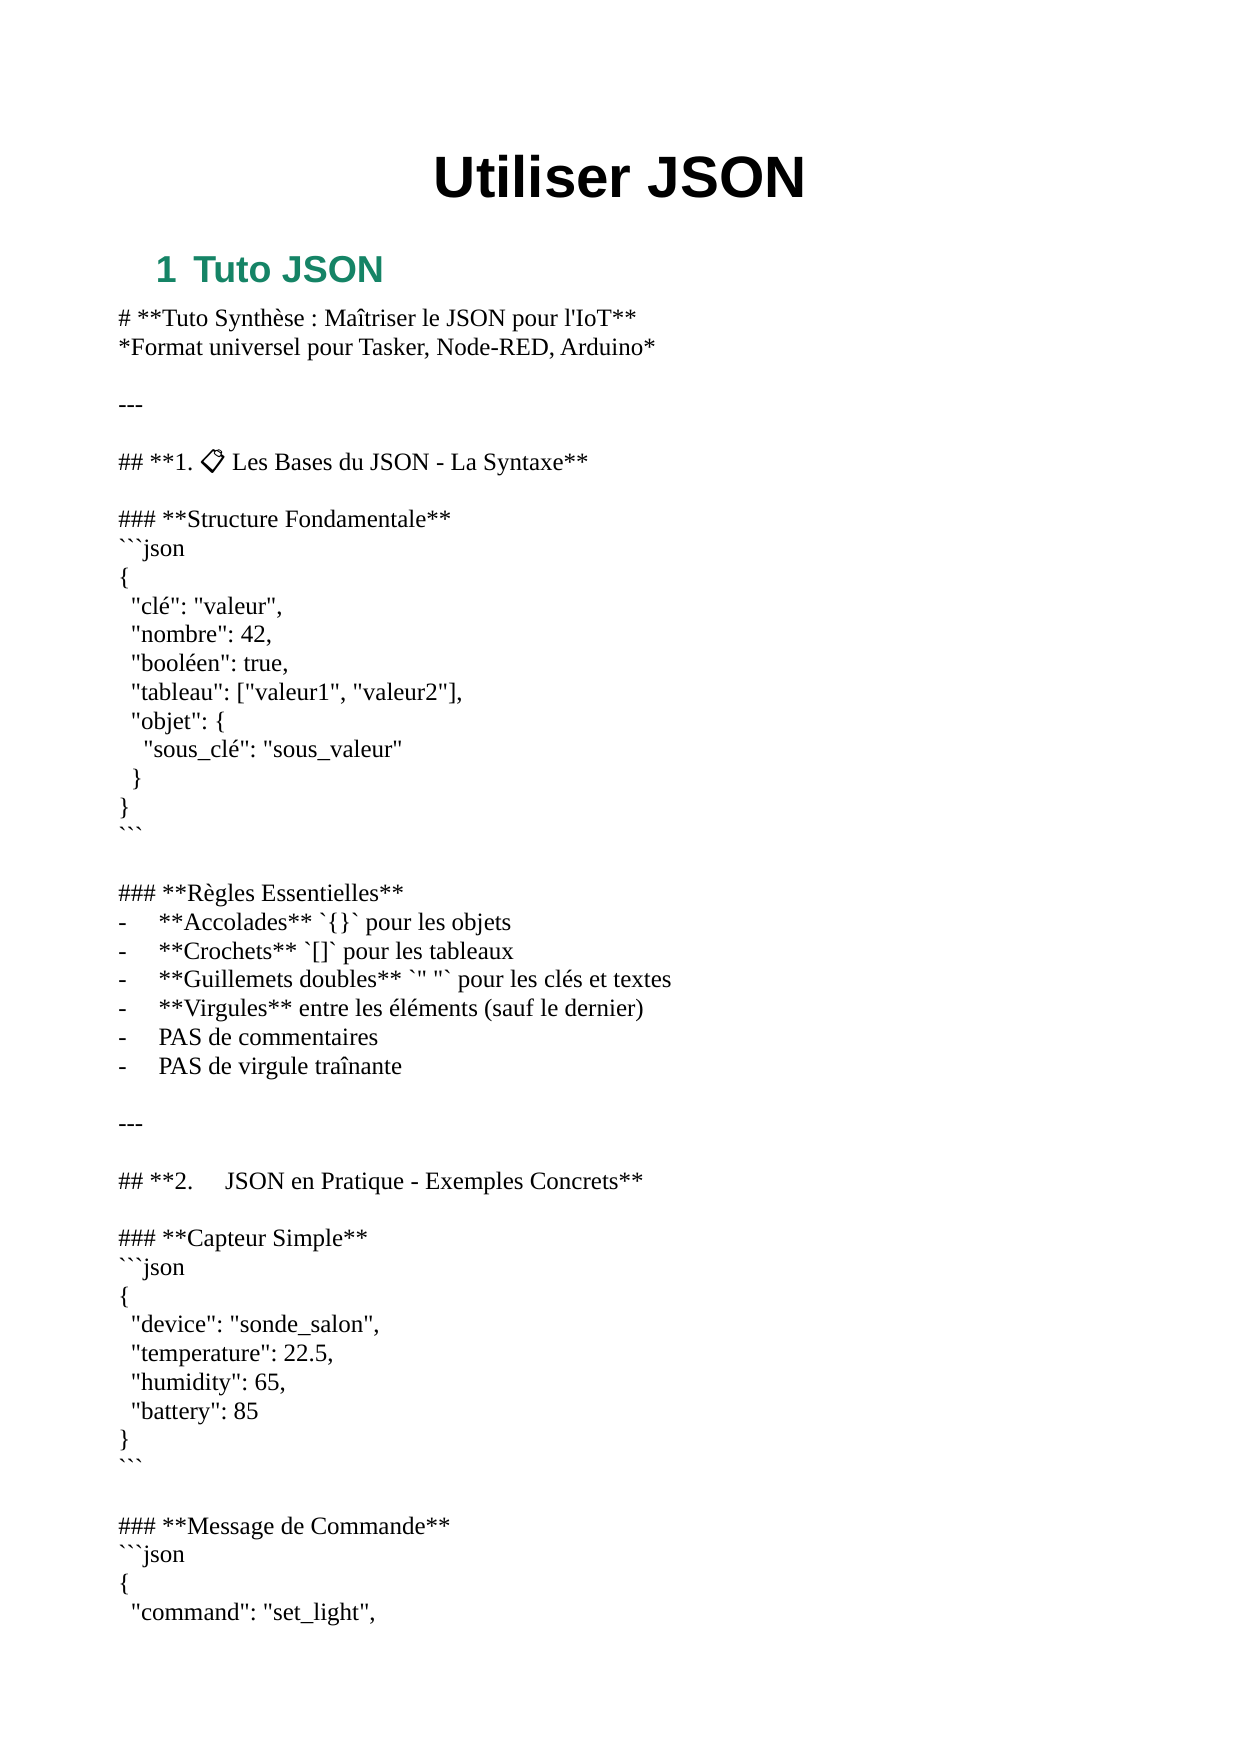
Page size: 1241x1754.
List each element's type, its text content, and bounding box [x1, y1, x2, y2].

title Utiliser JSON [118, 143, 1122, 210]
text # **Tuto Synthèse : Maîtriser le JSON pour l'IoT** *Format universel pour Tasker, Node-RED, Arduino* --- ## **1. 📋 Les Bases du JSON - La Syntaxe** ### **Structure Fondamentale** ```json { "clé": "valeur", "nombre": 42, "booléen": true, "tableau": ["valeur1", "valeur2"], "objet": { "sous_clé": "sous_valeur" } } ``` ### **Règles Essentielles** - ✅ **Accolades** `{}` pour les objets - ✅ **Crochets** `[]` pour les tableaux - ✅ **Guillemets doubles** `" "` pour les clés et textes - ✅ **Virgules** entre les éléments (sauf le dernier) - ❌ PAS de commentaires - ❌ PAS de virgule traînante --- ## **2. 🚀 JSON en Pratique - Exemples Concrets** ### **Capteur Simple** ```json { "device": "sonde_salon", "temperature": 22.5, "humidity": 65, "battery": 85 } ``` ### **Message de Commande** ```json { "command": "set_light", [118, 303, 1122, 1626]
subtitle Tuto JSON [156, 248, 1122, 291]
